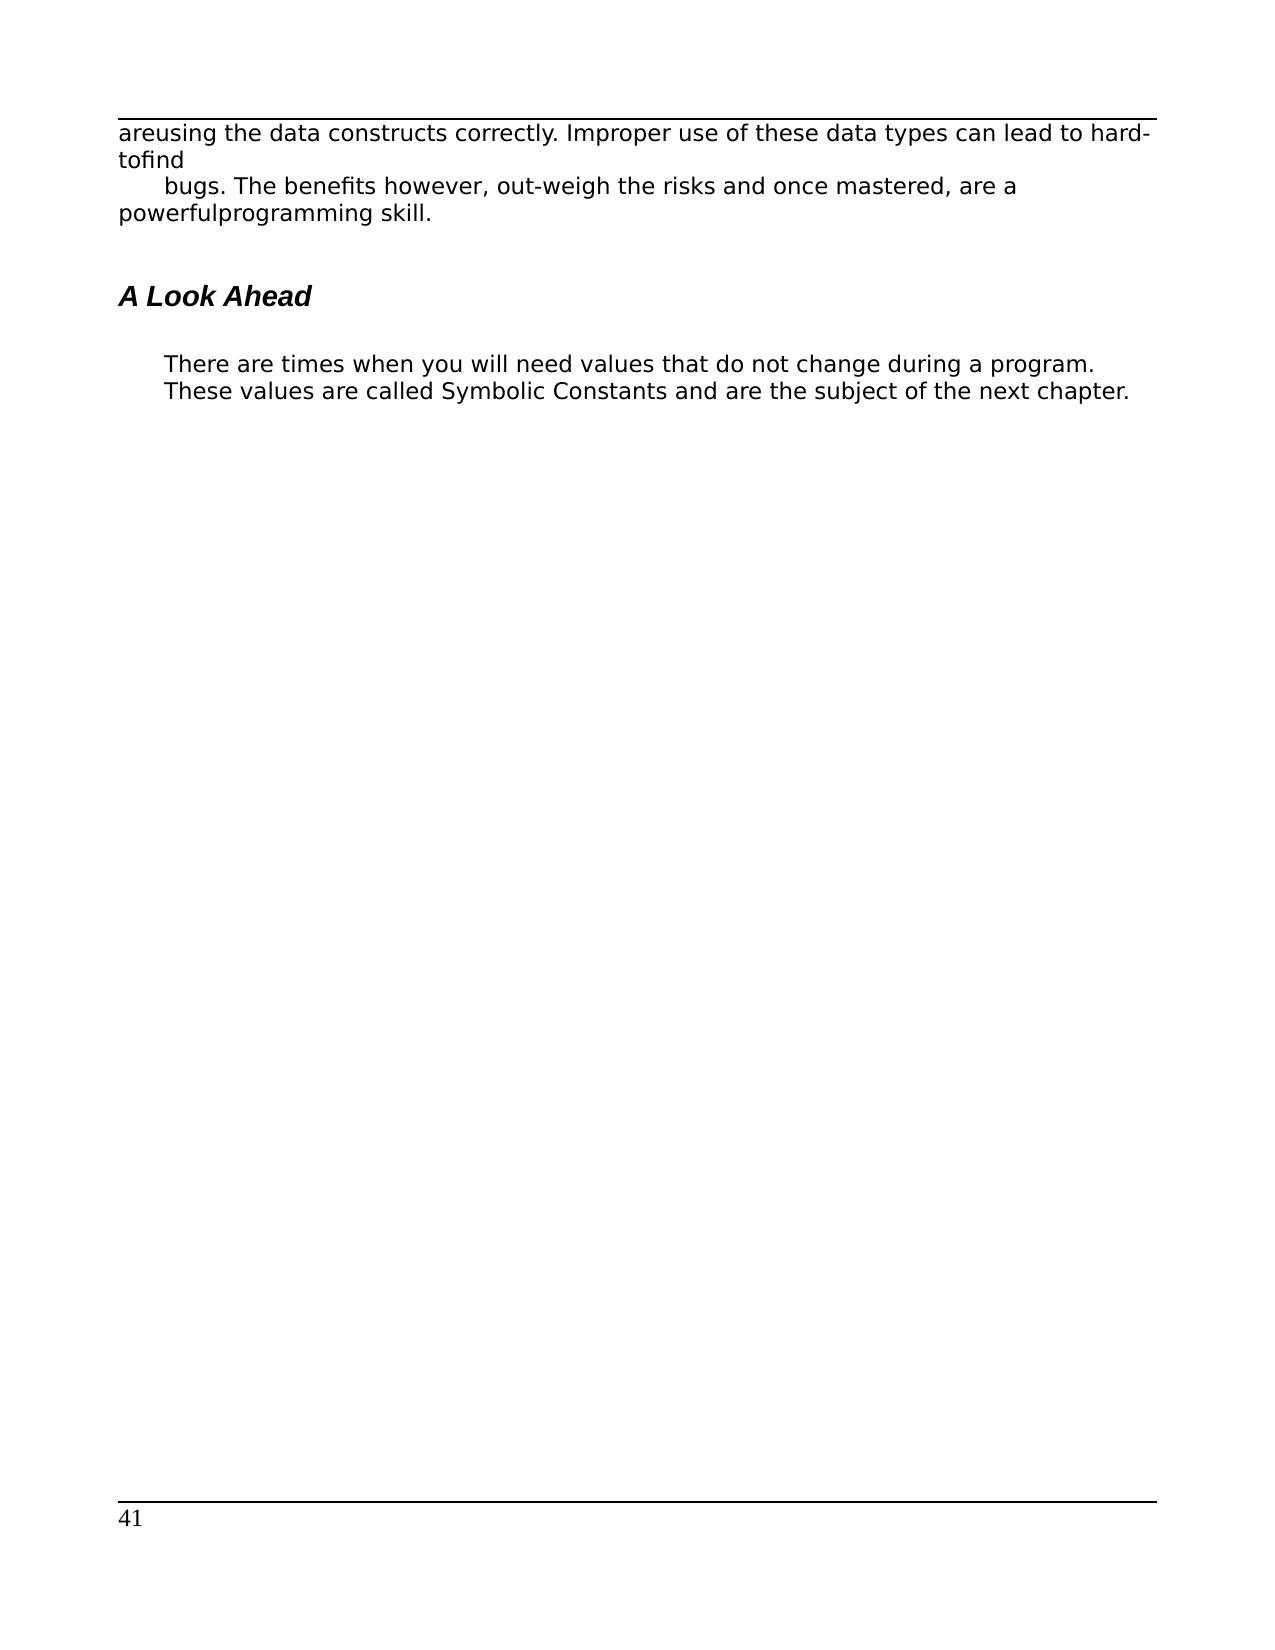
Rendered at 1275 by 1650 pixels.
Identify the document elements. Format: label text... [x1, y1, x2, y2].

subtitle A Look Ahead [118, 278, 1157, 312]
text areusing the data constructs correctly. Improper use of these data types can lead to hard-tofind [118, 120, 1157, 173]
text There are times when you will need values that do not change during a program. [118, 351, 1157, 378]
text bugs. The benefits however, out-weigh the risks and once mastered, are a powerfulprogramming skill. [118, 173, 1157, 227]
text These values are called Symbolic Constants and are the subject of the next chapter. [118, 378, 1157, 404]
